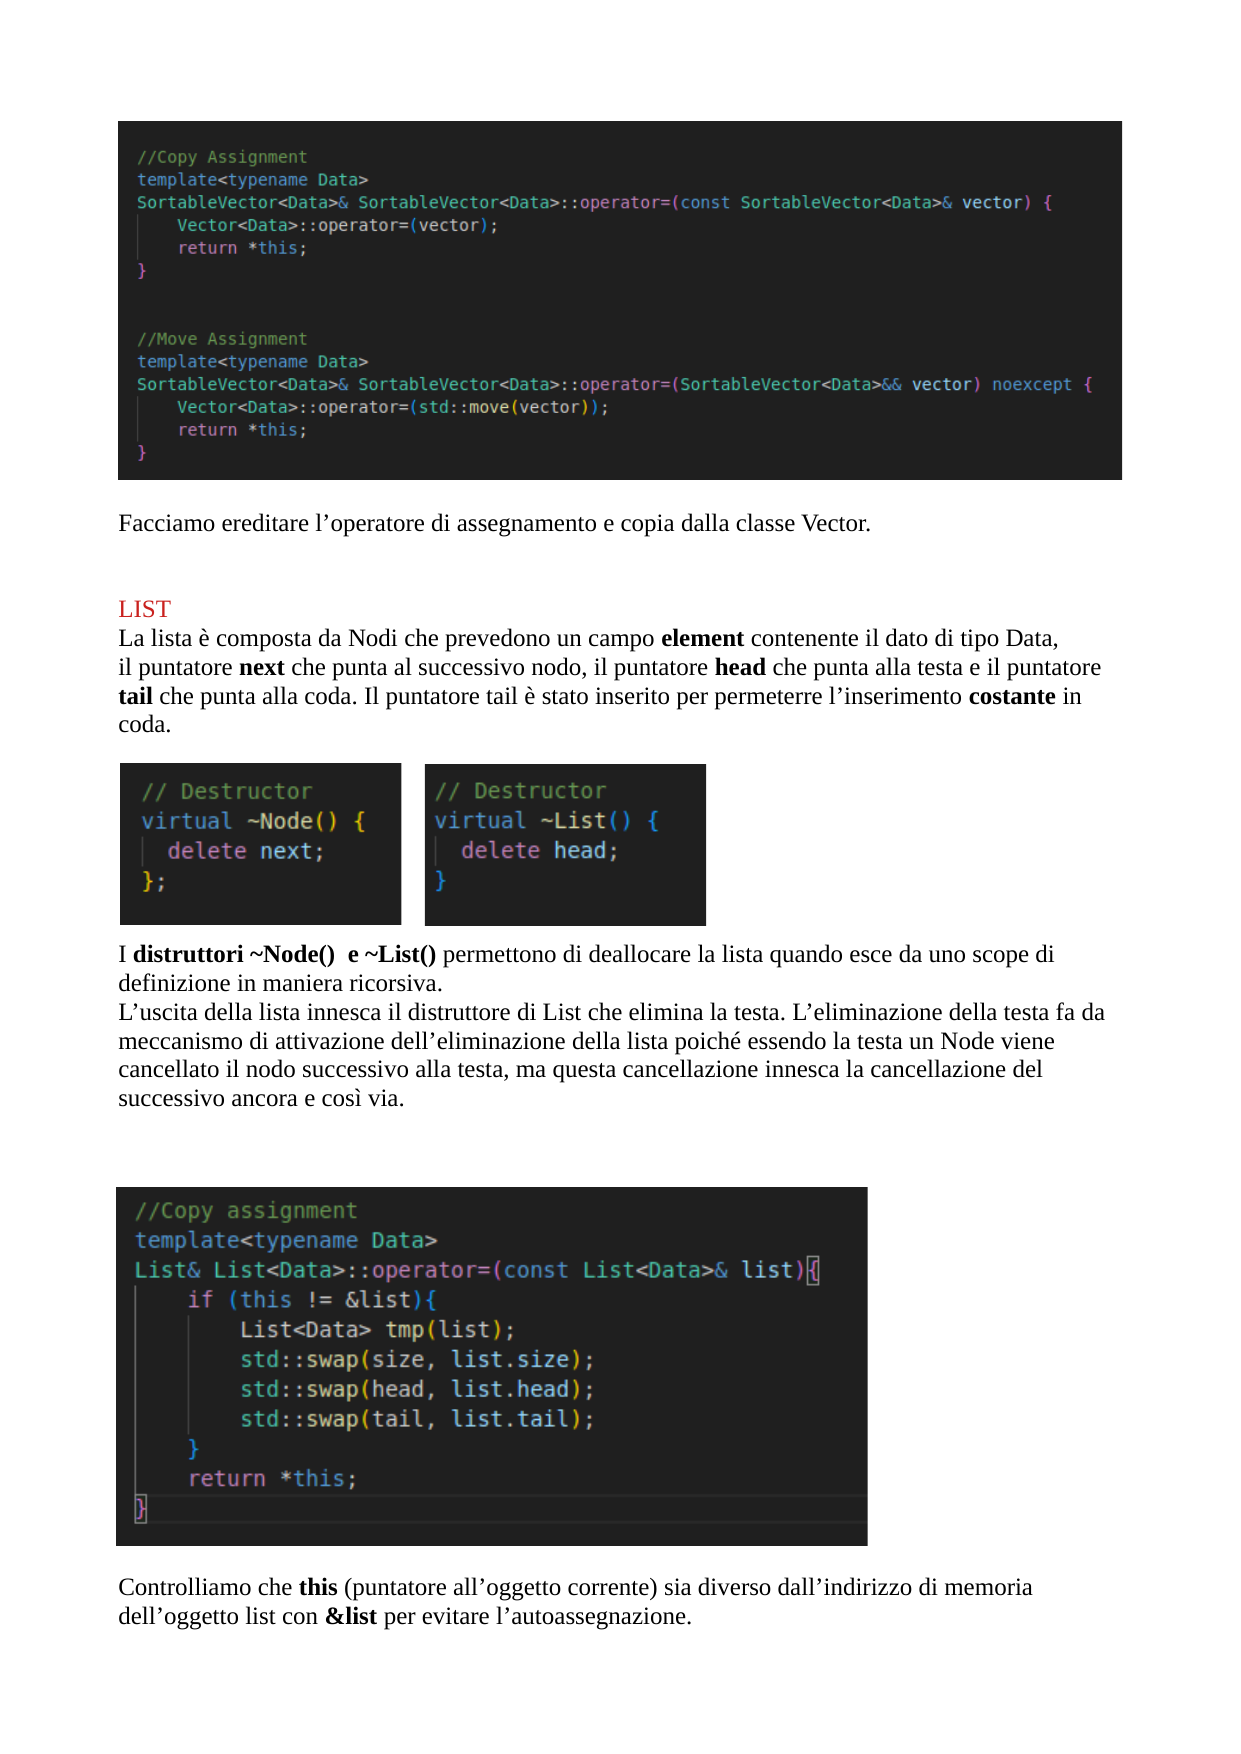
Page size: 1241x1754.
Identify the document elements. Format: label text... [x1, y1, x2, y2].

text il puntatore next che punta al successivo nodo, il puntatore head che punta alla testa e il puntatore tail che punta alla coda. Il puntatore tail è stato inserito per permeterre l’inserimento costante in coda. [118, 652, 1122, 738]
text La lista è composta da Nodi che prevedono un campo element contenente il dato di tipo Data, [118, 623, 1122, 652]
text L’uscita della lista innesca il distruttore di List che elimina la testa. L’eliminazione della testa fa da meccanismo di attivazione dell’eliminazione della lista poiché essendo la testa un Node viene cancellato il nodo successivo alla testa, ma questa cancellazione innesca la cancellazione del successivo ancora e così via. [118, 997, 1122, 1112]
picture [120, 763, 402, 925]
picture [118, 121, 1123, 480]
picture [424, 764, 707, 926]
text Controlliamo che this (puntatore all’oggetto corrente) sia diverso dall’indirizzo di memoria dell’oggetto list con &list per evitare l’autoassegnazione. [118, 1572, 1122, 1629]
text LIST [118, 594, 1122, 623]
picture [116, 1187, 868, 1546]
text Facciamo ereditare l’operatore di assegnamento e copia dalla classe Vector. [118, 508, 1122, 537]
text I distruttori ~Node() e ~List() permettono di deallocare la lista quando esce da uno scope di definizione in maniera ricorsiva. [118, 939, 1122, 997]
